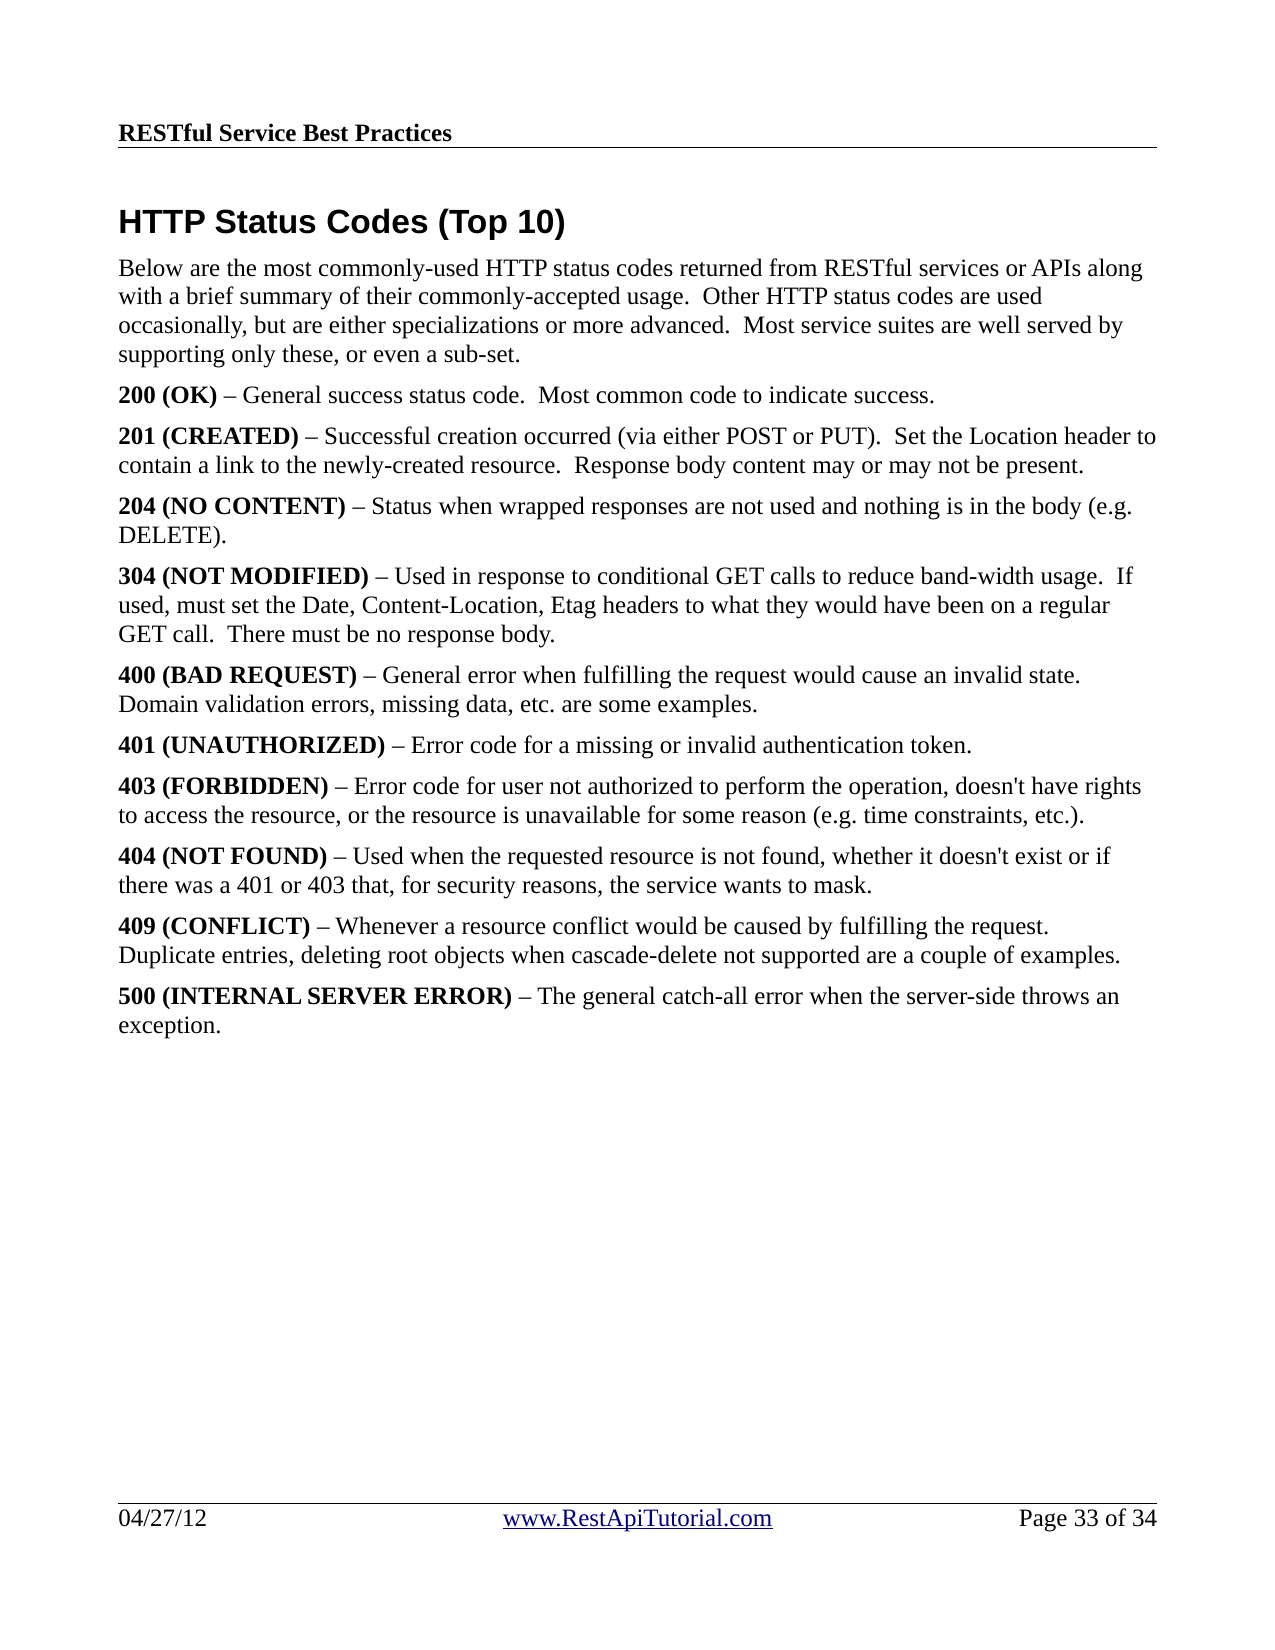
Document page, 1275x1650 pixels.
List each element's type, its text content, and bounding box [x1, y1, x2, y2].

text 500 (INTERNAL SERVER ERROR) – The general catch-all error when the server-side throws an exception. [118, 981, 1157, 1039]
text 204 (NO CONTENT) – Status when wrapped responses are not used and nothing is in the body (e.g. DELETE). [118, 491, 1157, 549]
text 403 (FORBIDDEN) – Error code for user not authorized to perform the operation, doesn't have rights to access the resource, or the resource is unavailable for some reason (e.g. time constraints, etc.). [118, 771, 1157, 829]
text 304 (NOT MODIFIED) – Used in response to conditional GET calls to reduce band-width usage. If used, must set the Date, Content-Location, Etag headers to what they would have been on a regular GET call. There must be no response body. [118, 561, 1157, 648]
subtitle HTTP Status Codes (Top 10) [118, 201, 1157, 240]
text 201 (CREATED) – Successful creation occurred (via either POST or PUT). Set the Location header to contain a link to the newly-created resource. Response body content may or may not be present. [118, 421, 1157, 479]
text 401 (UNAUTHORIZED) – Error code for a missing or invalid authentication token. [118, 730, 1157, 759]
text 404 (NOT FOUND) – Used when the requested resource is not found, whether it doesn't exist or if there was a 401 or 403 that, for security reasons, the service wants to mask. [118, 841, 1157, 899]
text 200 (OK) – General success status code. Most common code to indicate success. [118, 380, 1157, 409]
text 400 (BAD REQUEST) – General error when fulfilling the request would cause an invalid state. Domain validation errors, missing data, etc. are some examples. [118, 660, 1157, 718]
text 409 (CONFLICT) – Whenever a resource conflict would be caused by fulfilling the request. Duplicate entries, deleting root objects when cascade-delete not supported are a couple of examples. [118, 911, 1157, 969]
text Below are the most commonly-used HTTP status codes returned from RESTful services or APIs along with a brief summary of their commonly-accepted usage. Other HTTP status codes are used occasionally, but are either specializations or more advanced. Most service suites are well served by supporting only these, or even a sub-set. [118, 253, 1157, 368]
